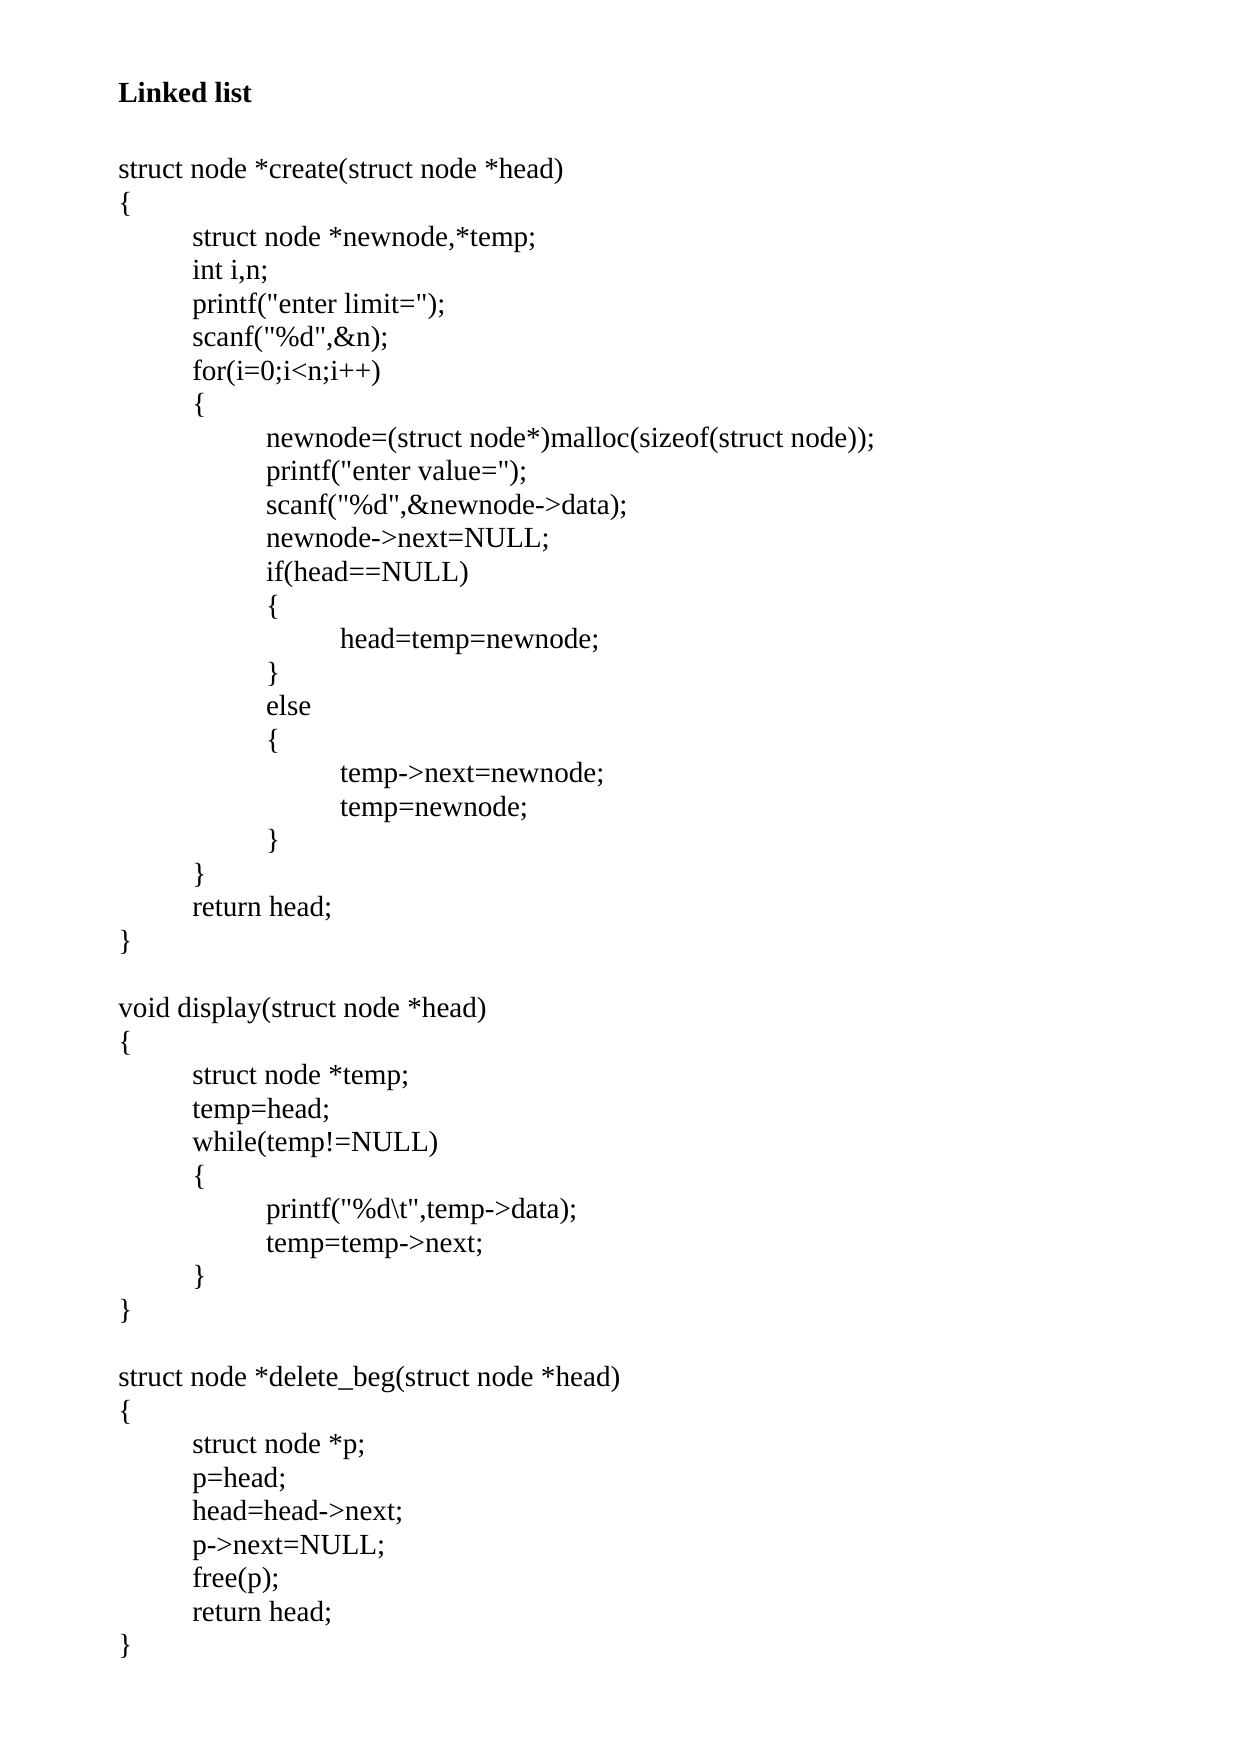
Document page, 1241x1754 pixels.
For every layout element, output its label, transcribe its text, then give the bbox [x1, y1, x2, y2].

text int i,n; [118, 252, 1122, 286]
text struct node *temp; [118, 1057, 1122, 1091]
text printf("%d\t",temp->data); [118, 1191, 1122, 1225]
text scanf("%d",&newnode->data); [118, 487, 1122, 521]
text temp=head; [118, 1091, 1122, 1124]
text struct node *newnode,*temp; [118, 219, 1122, 252]
text scanf("%d",&n); [118, 319, 1122, 353]
text temp=temp->next; [118, 1225, 1122, 1258]
text head=temp=newnode; [118, 621, 1122, 655]
text p=head; [118, 1460, 1122, 1493]
text while(temp!=NULL) [118, 1124, 1122, 1158]
text free(p); [118, 1560, 1122, 1594]
text if(head==NULL) [118, 554, 1122, 588]
text } [118, 856, 1122, 889]
text head=head->next; [118, 1493, 1122, 1527]
text { [118, 1393, 1122, 1426]
text { [118, 722, 1122, 755]
text } [118, 1627, 1122, 1661]
text temp=newnode; [118, 789, 1122, 822]
text { [118, 588, 1122, 621]
text { [118, 1158, 1122, 1191]
text { [118, 185, 1122, 219]
text p->next=NULL; [118, 1527, 1122, 1560]
text } [118, 1292, 1122, 1326]
text struct node *p; [118, 1426, 1122, 1460]
text struct node *delete_beg(struct node *head) [118, 1359, 1122, 1393]
text newnode=(struct node*)malloc(sizeof(struct node)); [118, 420, 1122, 453]
text } [118, 655, 1122, 688]
text struct node *create(struct node *head) [118, 152, 1122, 185]
text newnode->next=NULL; [118, 521, 1122, 554]
text } [118, 923, 1122, 957]
text { [118, 386, 1122, 420]
text printf("enter limit="); [118, 286, 1122, 319]
text else [118, 688, 1122, 722]
text for(i=0;i<n;i++) [118, 353, 1122, 386]
text } [118, 822, 1122, 856]
text printf("enter value="); [118, 453, 1122, 487]
text temp->next=newnode; [118, 755, 1122, 789]
text { [118, 1024, 1122, 1057]
text void display(struct node *head) [118, 990, 1122, 1024]
text return head; [118, 889, 1122, 923]
text } [118, 1258, 1122, 1292]
text return head; [118, 1594, 1122, 1627]
